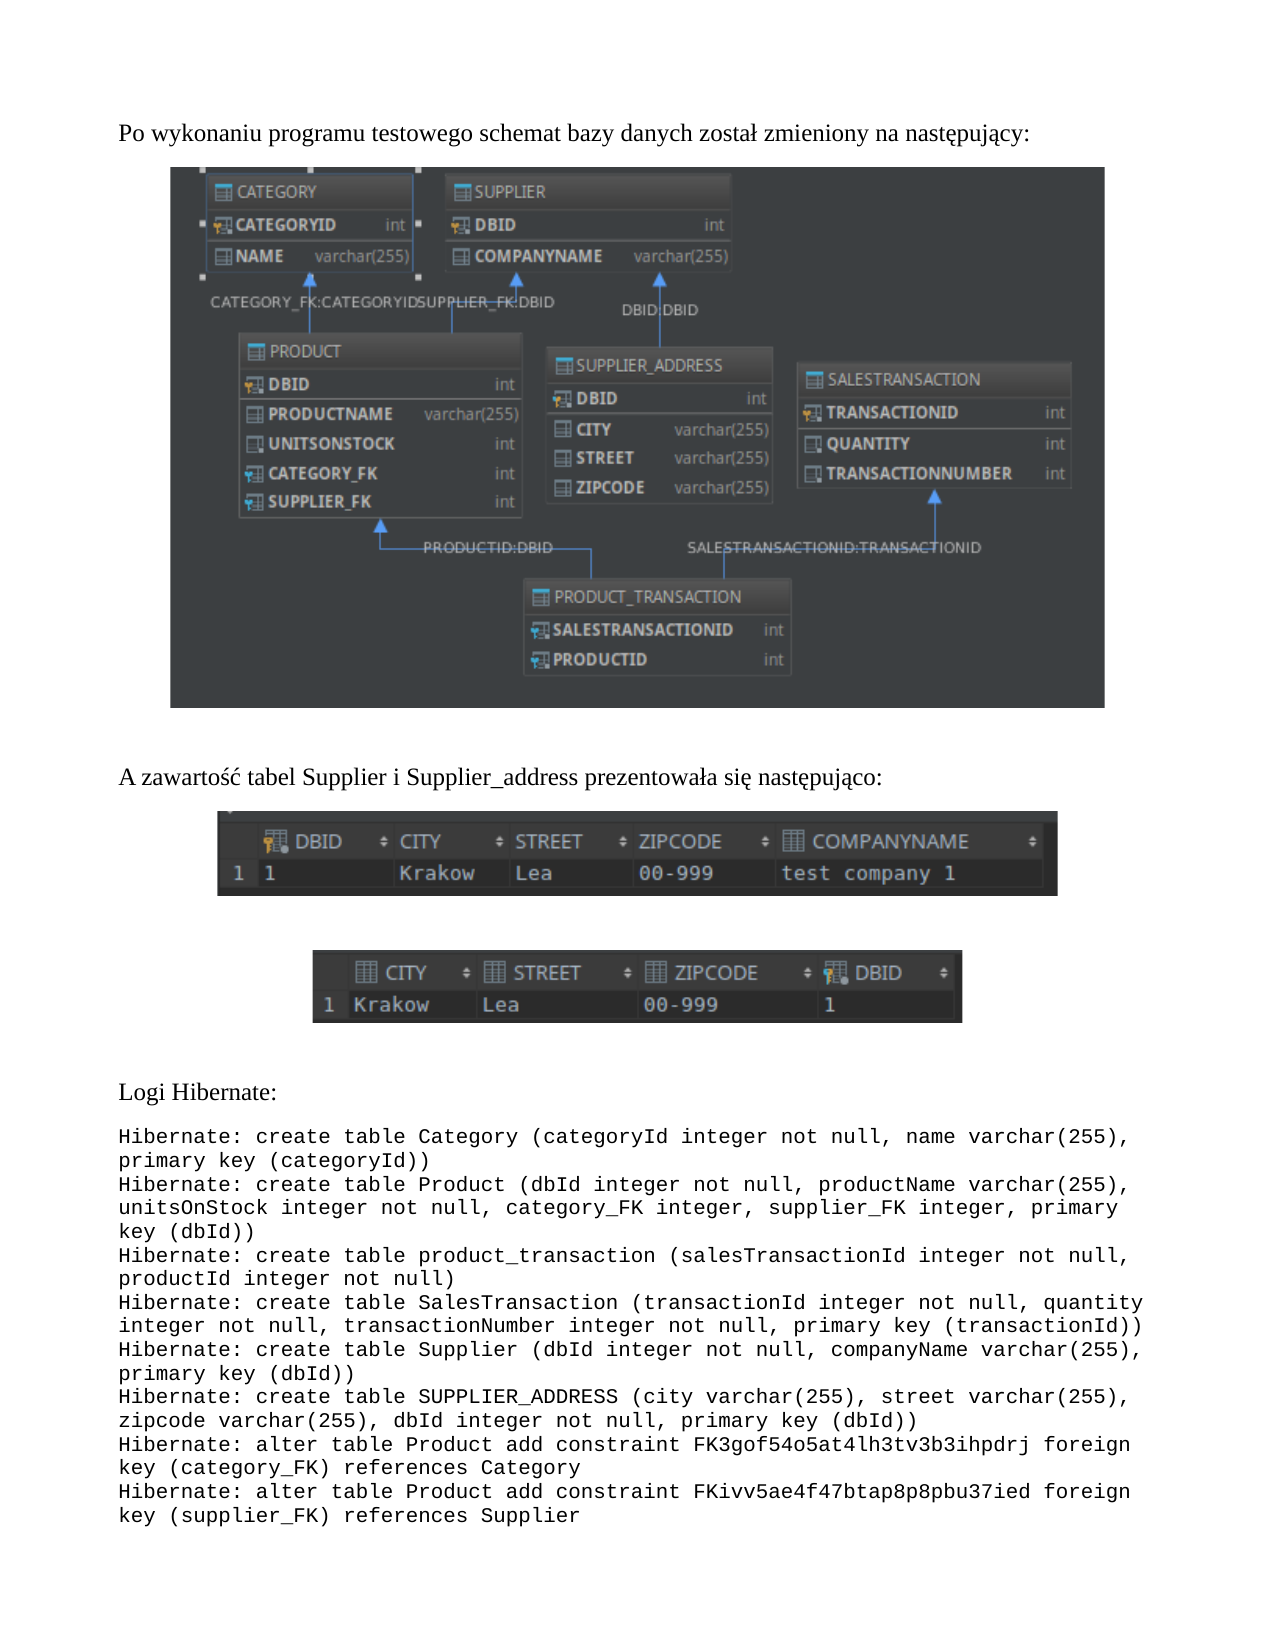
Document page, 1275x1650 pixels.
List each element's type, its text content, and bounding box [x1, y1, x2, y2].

picture [217, 811, 1058, 896]
text Hibernate: create table product_transaction (salesTransactionId integer not null, productId integer not null) [118, 1244, 1157, 1292]
text Po wykonaniu programu testowego schemat bazy danych został zmieniony na następujący: [118, 118, 1157, 147]
text Hibernate: alter table Product add constraint FK3gof54o5at4lh3tv3b3ihpdrj foreign key (category_FK) references Category [118, 1434, 1157, 1481]
text Hibernate: create table Product (dbId integer not null, productName varchar(255), unitsOnStock integer not null, category_FK integer, supplier_FK integer, primary key (dbId)) [118, 1174, 1157, 1244]
text Hibernate: create table Supplier (dbId integer not null, companyName varchar(255), primary key (dbId)) [118, 1339, 1157, 1386]
text Logi Hibernate: [118, 1077, 1157, 1106]
text Hibernate: create table Category (categoryId integer not null, name varchar(255), primary key (categoryId)) [118, 1126, 1157, 1174]
picture [312, 950, 963, 1023]
text Hibernate: alter table Product add constraint FKivv5ae4f47btap8p8pbu37ied foreign key (supplier_FK) references Supplier [118, 1481, 1157, 1528]
text A zawartość tabel Supplier i Supplier_address prezentowała się następująco: [118, 762, 1157, 791]
picture [170, 167, 1105, 708]
text Hibernate: create table SalesTransaction (transactionId integer not null, quantity integer not null, transactionNumber integer not null, primary key (transactionId)) [118, 1292, 1157, 1339]
text Hibernate: create table SUPPLIER_ADDRESS (city varchar(255), street varchar(255), zipcode varchar(255), dbId integer not null, primary key (dbId)) [118, 1386, 1157, 1434]
